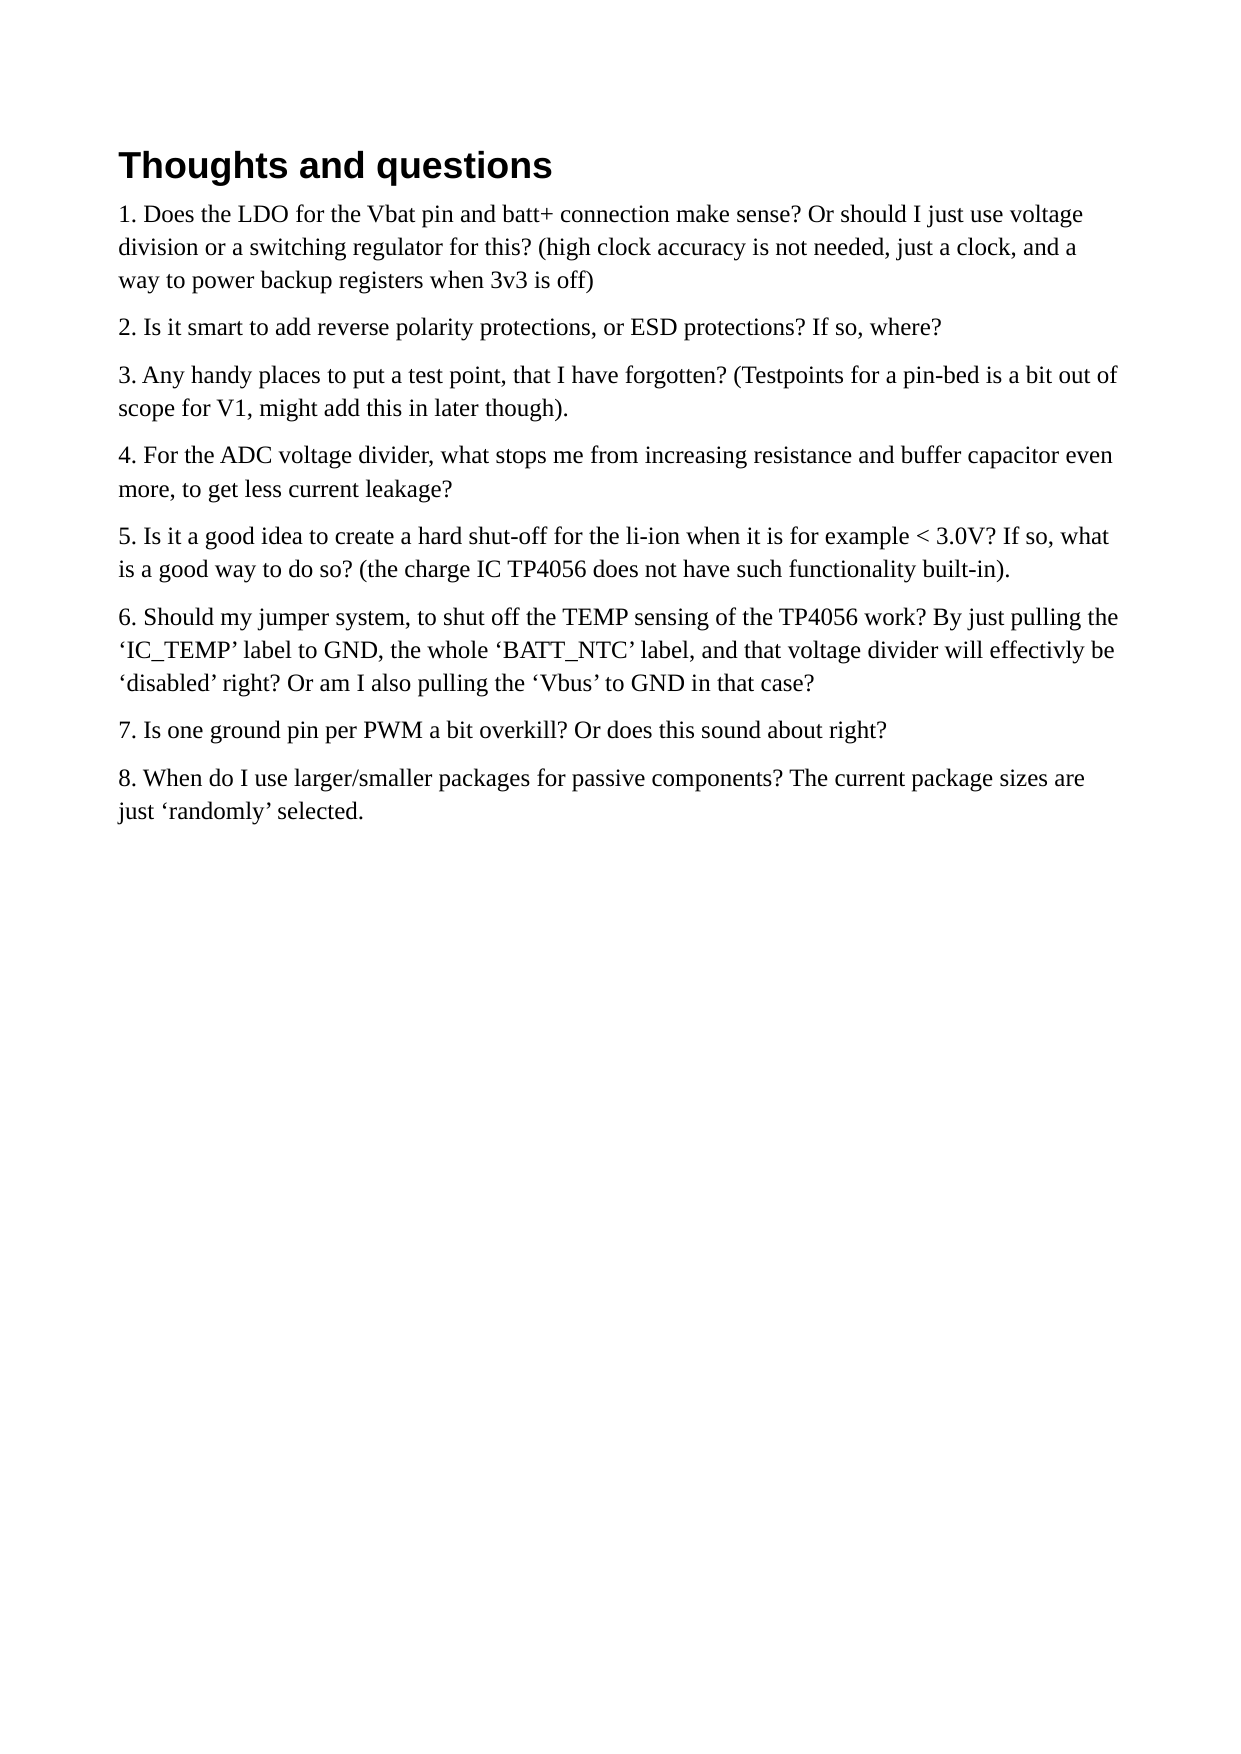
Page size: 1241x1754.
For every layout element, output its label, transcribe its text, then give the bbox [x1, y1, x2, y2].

text 7. Is one ground pin per PWM a bit overkill? Or does this sound about right? [118, 716, 1122, 744]
text 5. Is it a good idea to create a hard shut-off for the li-ion when it is for example < 3.0V? If so, what is a good way to do so? (the charge IC TP4056 does not have such functionality built-in). [118, 521, 1122, 583]
text 1. Does the LDO for the Vbat pin and batt+ connection make sense? Or should I just use voltage division or a switching regulator for this? (high clock accuracy is not needed, just a clock, and a way to power backup registers when 3v3 is off) [118, 199, 1122, 293]
text 2. Is it smart to add reverse polarity protections, or ESD protections? If so, where? [118, 312, 1122, 341]
text 8. When do I use larger/smaller packages for passive components? The current package sizes are just ‘randomly’ selected. [118, 763, 1122, 825]
text 4. For the ADC voltage divider, what stops me from increasing resistance and buffer capacitor even more, to get less current leakage? [118, 441, 1122, 502]
text 6. Should my jumper system, to shut off the TEMP sensing of the TP4056 work? By just pulling the ‘IC_TEMP’ label to GND, the whole ‘BATT_NTC’ label, and that voltage divider will effectivly be ‘disabled’ right? Or am I also pulling the ‘Vbus’ to GND in that case? [118, 602, 1122, 697]
text 3. Any handy places to put a test point, that I have forgotten? (Testpoints for a pin-bed is a bit out of scope for V1, might add this in later though). [118, 360, 1122, 422]
subtitle Thoughts and questions [118, 143, 1122, 186]
